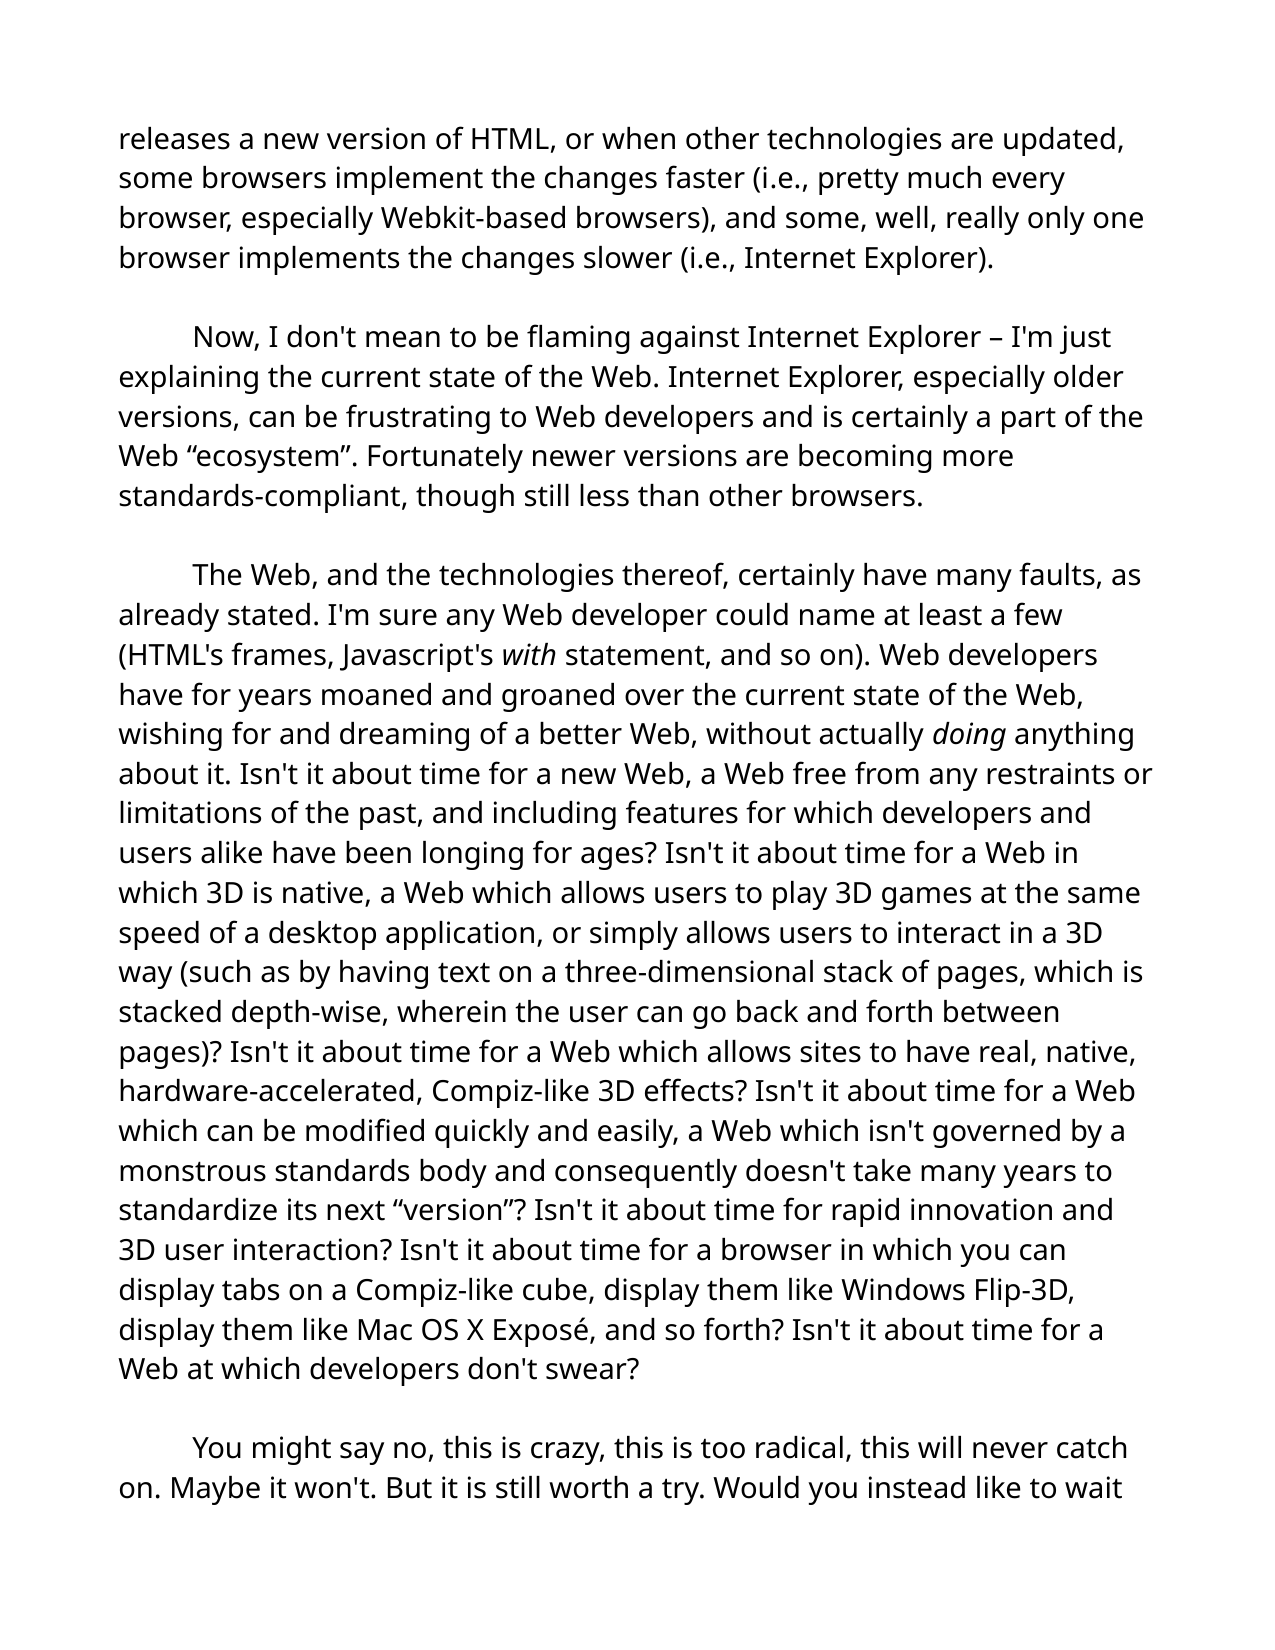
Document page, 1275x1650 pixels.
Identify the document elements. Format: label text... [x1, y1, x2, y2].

text You might say no, this is crazy, this is too radical, this will never catch on. Maybe it won't. But it is still worth a try. Would you instead like to wait [118, 1428, 1157, 1507]
text releases a new version of HTML, or when other technologies are updated, some browsers implement the changes faster (i.e., pretty much every browser, especially Webkit-based browsers), and some, well, really only one browser implements the changes slower (i.e., Internet Explorer). [118, 118, 1157, 277]
text The Web, and the technologies thereof, certainly have many faults, as already stated. I'm sure any Web developer could name at least a few (HTML's frames, Javascript's with statement, and so on). Web developers have for years moaned and groaned over the current state of the Web, wishing for and dreaming of a better Web, without actually doing anything about it. Isn't it about time for a new Web, a Web free from any restraints or limitations of the past, and including features for which developers and users alike have been longing for ages? Isn't it about time for a Web in which 3D is native, a Web which allows users to play 3D games at the same speed of a desktop application, or simply allows users to interact in a 3D way (such as by having text on a three-dimensional stack of pages, which is stacked depth-wise, wherein the user can go back and forth between pages)? Isn't it about time for a Web which allows sites to have real, native, hardware-accelerated, Compiz-like 3D effects? Isn't it about time for a Web which can be modified quickly and easily, a Web which isn't governed by a monstrous standards body and consequently doesn't take many years to standardize its next “version”? Isn't it about time for rapid innovation and 3D user interaction? Isn't it about time for a browser in which you can display tabs on a Compiz-like cube, display them like Windows Flip-3D, display them like Mac OS X Exposé, and so forth? Isn't it about time for a Web at which developers don't swear? [118, 555, 1157, 1388]
text Now, I don't mean to be flaming against Internet Explorer – I'm just explaining the current state of the Web. Internet Explorer, especially older versions, can be frustrating to Web developers and is certainly a part of the Web “ecosystem”. Fortunately newer versions are becoming more standards-compliant, though still less than other browsers. [118, 317, 1157, 515]
